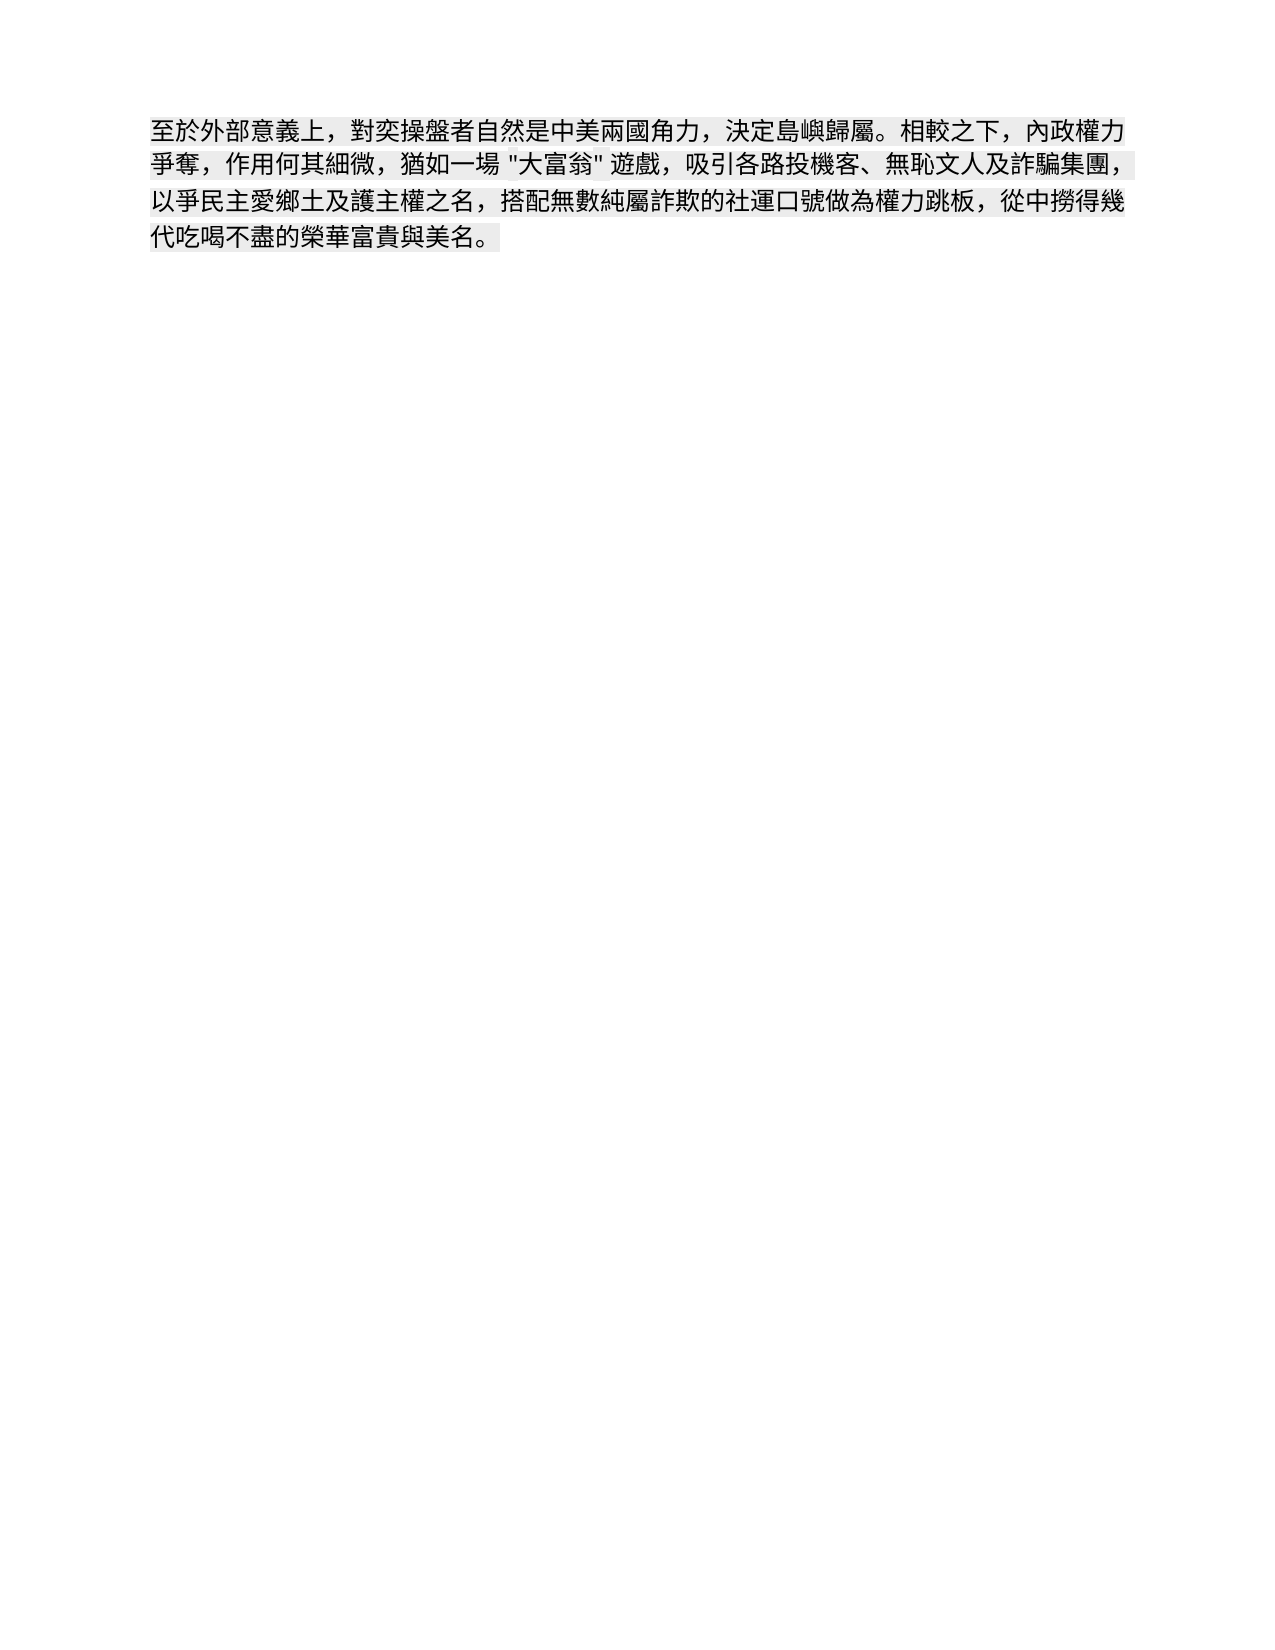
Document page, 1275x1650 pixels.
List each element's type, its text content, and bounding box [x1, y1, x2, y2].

text 唱點韓流的反調 (六) 陳真 2018. 12. 22. 十四年前，亦即2004年，數十個所謂社運與民間團體聲勢浩大地組成一個「反賄選家族參選聯盟」，發起各種抗議活動，要求涉嫌賄選者之家族成員亦不應參選。其中主要被點名批判的就是吳德美與朱安雄的大女兒朱挺珊，也就是這位被韓國瑜延攬為海洋局局長朱挺玗的姊姊；當時她 "代父出征" 參選，而她們的父親因為議長賄選及一些貪瀆案件逃亡海外，被列為十大通緝要犯之首。 當時，我在蘋果日報上寫了篇文章聲援這些參選人，引來許多批評，說我怎麼可以聲援這些惡名昭彰的 "賄選家族"。當時我人還在英國，據島內朋友說，我的文章被這些參選人拿來製作成文宣，為其參選之正當性辯護。我的文章其實寫得很清楚，家裏有人犯法，即便罪大惡極，犯罪者的家人在法律上依舊清白，憑什麼剝奪他們參選的權利呢？這只是最基本的法律觀念不是嗎？就算是個罪犯，如果他仍有參選權利，那你就沒有資格強迫他退選。你大可叫大家別投票給他們，但憑什麼叫他們退選？ 參選是個人權利，不應憑著某種道德規範或政治正確就加以剝奪。但是，賦予大權當官，卻擺明是引進整個家族與派系勢力，兩者不能混為一談。韓國瑜說，芸芸眾生，聖人難尋。這樣一種回應，是把大家當白痴。 而且，如果你無法忍受吳音寧，憑什麼能忍受朱挺玗？人渣黨當初找吳音寧當北農總經理，遇到外界關於她在專業上不適任的批評時，就說她什麼向來關心農業，什麼碩士論文研究農業云云。韓國瑜也一樣，要大家別把眼光放在賄選，而應該放在朱挺玗的 "專業長才"。所謂專業長才，不過就是因為她的家族事業中有一家公司叫做海裕屋，賣鮮魚飯之類，老闆就是朱挺玗。我家附近就有一間海裕屋，不貴，一百多塊，我常吃。但是，如果憑這樣就能當海洋局長，那我天天仰望窗外星空，對外太空和外星人特別感興趣，難道就可以擔任美國太空總署的署長？ 所謂君子愛人以德，小人愛人以姑息，支持韓國瑜，就別讓他往不好的方向走。幾十年來，所謂民主運動，主要批評對象之一就是吳德美與朱安雄或是雲林張榮味或台中顏清標等等這類呼風喚雨乃至貪贓枉法的地方派系與家族勢力。難道所謂民主運動發展幾十年後，這類過去亟欲打倒的腐敗勢力，反倒成為我們的救世主？看來事實發展確實如此。那是因為，所謂改革者，居然比被改革者還腐敗。內政意義上如此，兩岸問題上，更是如此。 明年又要選所謂總統了，放眼望去，蛇鼠一窩，不分藍綠，系出同源；所謂龜兒子打王八蛋，其實彼此全是 "自己人"，差異僅在於權力歸屬，而非本質有別，所謂 "用人唯才" 的背後，無非權力布局與分贓。在這喧囂的民主遊戲背後，內政上真正為王者，永遠是黑金、財團、無恥文人與政客及家族派系；即使清廉如馬英九當家，也還是得向這個不堪聞問的 "黑金民主大王" 俯首稱臣。 至於外部意義上，對奕操盤者自然是中美兩國角力，決定島嶼歸屬。相較之下，內政權力爭奪，作用何其細微，猶如一場 "大富翁" 遊戲，吸引各路投機客、無恥文人及詐騙集團，以爭民主愛鄉土及護主權之名，搭配無數純屬詐欺的社運口號做為權力跳板，從中撈得幾代吃喝不盡的榮華富貴與美名。 [150, 75, 1125, 252]
